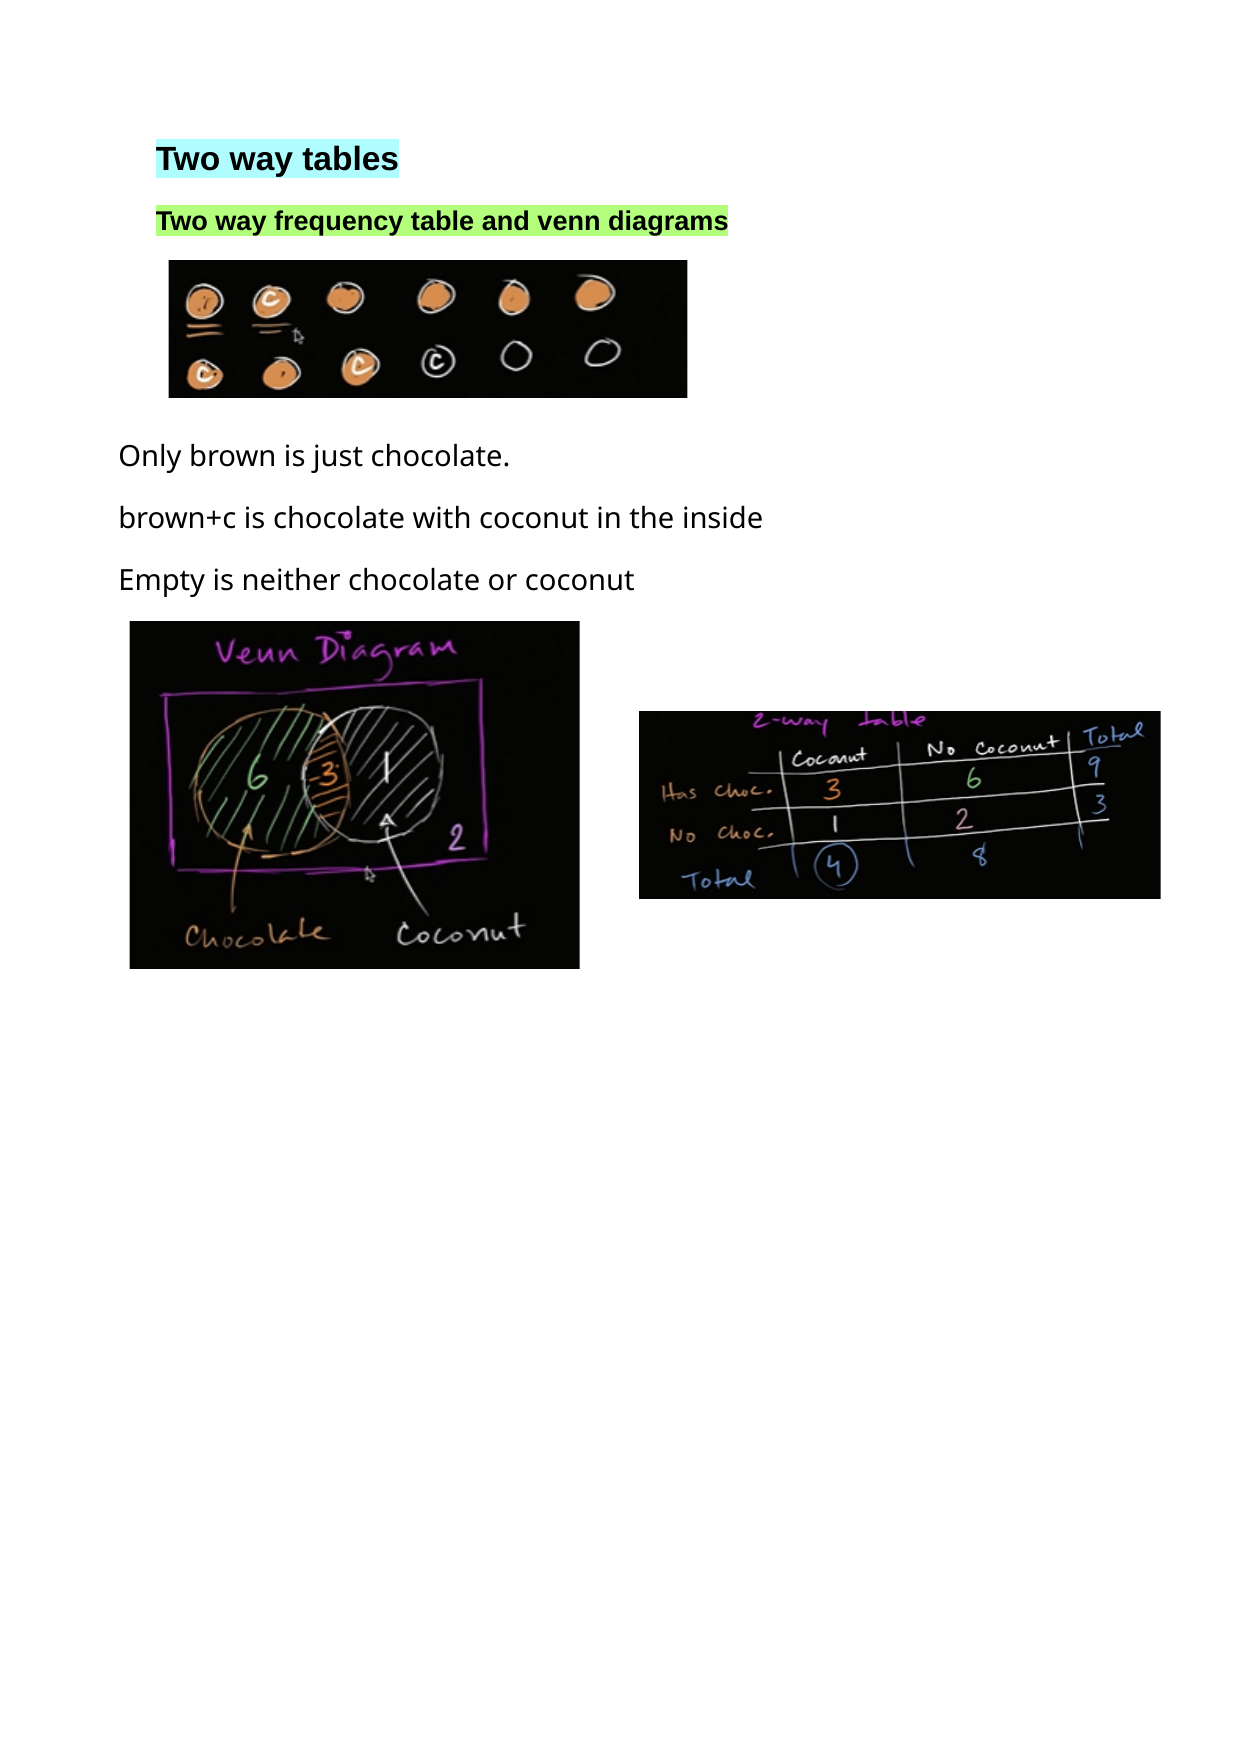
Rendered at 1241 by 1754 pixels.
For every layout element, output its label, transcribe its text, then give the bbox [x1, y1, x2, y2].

picture [168, 260, 688, 398]
picture [639, 711, 1161, 899]
subtitle Two way tables [399, 139, 1122, 178]
text Empty is neither chocolate or coconut [118, 559, 1122, 599]
subtitle Two way frequency table and venn diagrams [728, 205, 1122, 236]
text Only brown is just chocolate. [118, 435, 1122, 475]
text brown+c is chocolate with coconut in the inside [118, 497, 1122, 537]
picture [129, 621, 580, 969]
